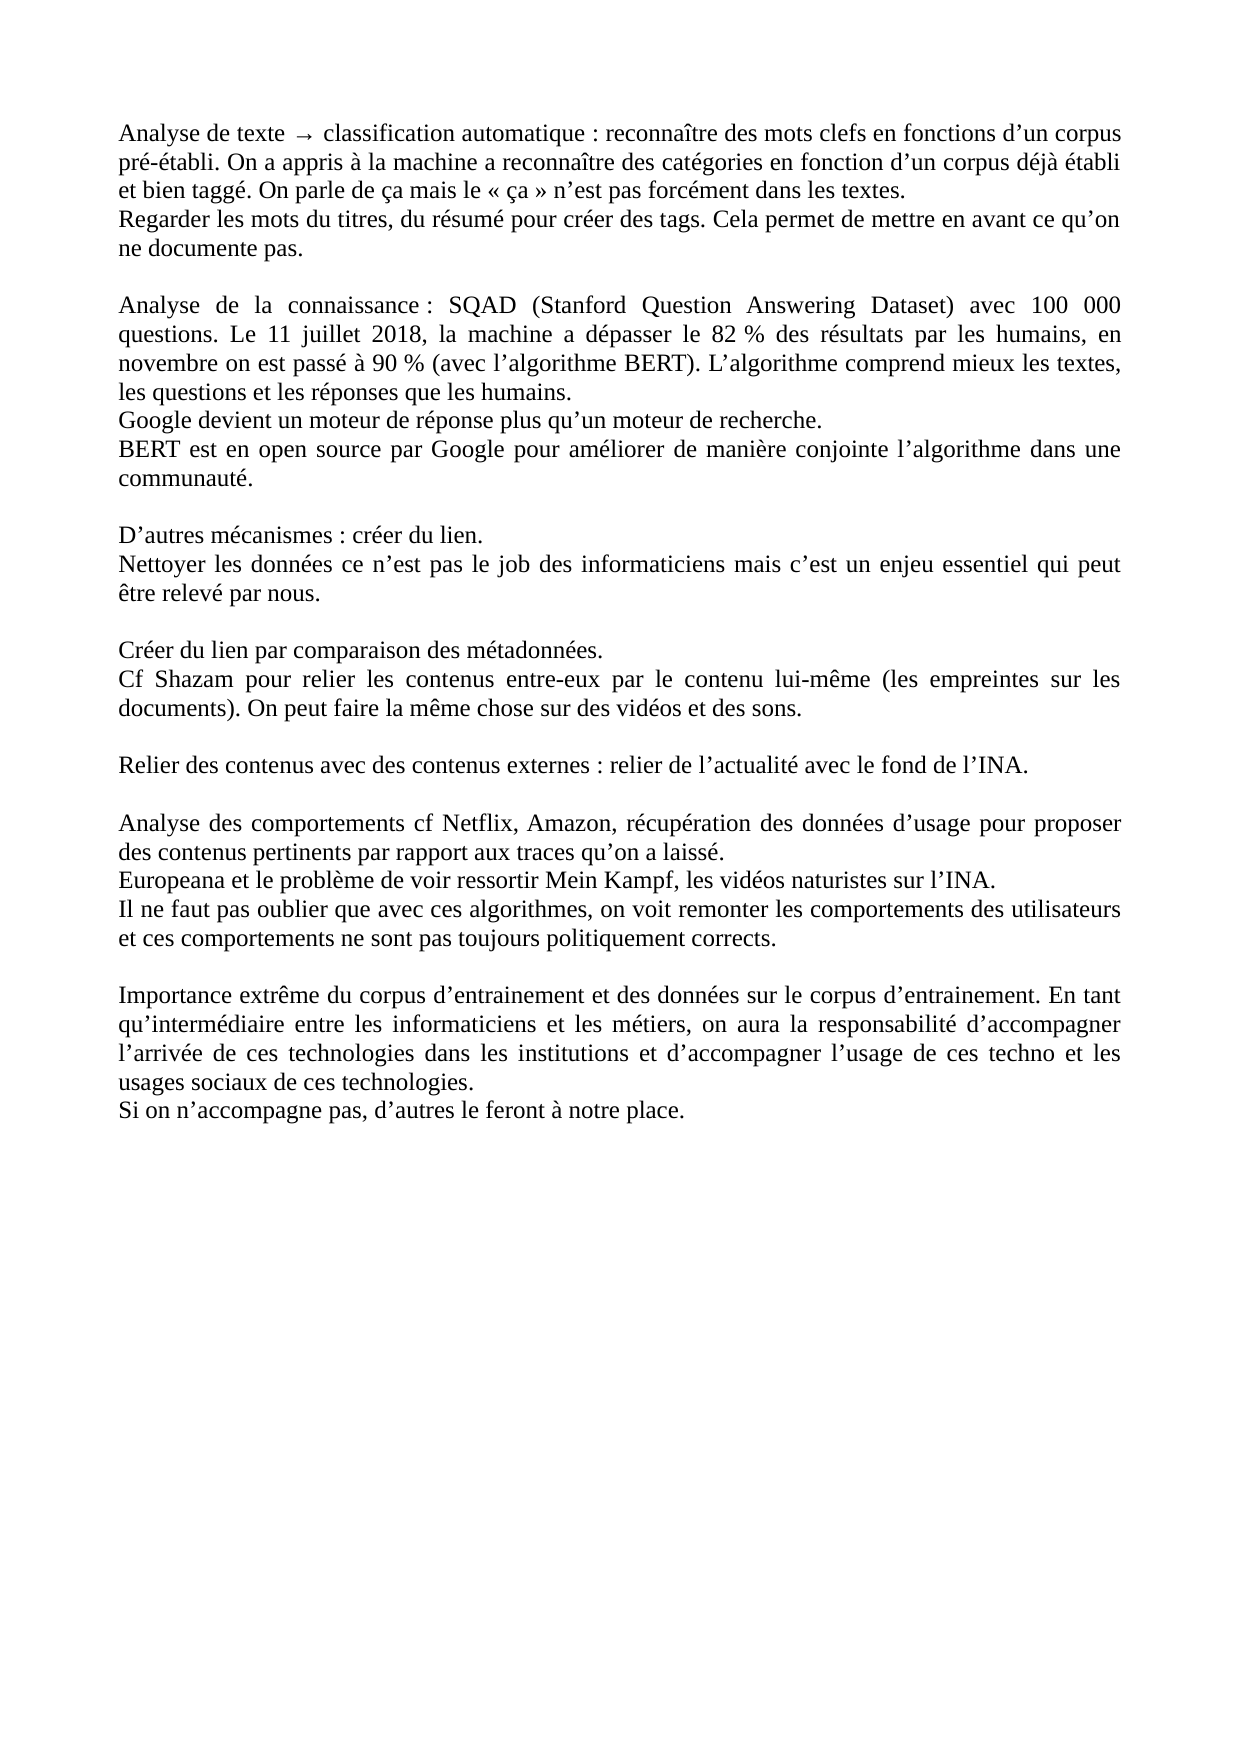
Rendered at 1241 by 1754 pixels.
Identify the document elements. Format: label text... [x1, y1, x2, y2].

text Si on n’accompagne pas, d’autres le feront à notre place. [118, 1096, 1122, 1124]
text Relier des contenus avec des contenus externes : relier de l’actualité avec le fond de l’INA. [118, 751, 1122, 779]
text Europeana et le problème de voir ressortir Mein Kampf, les vidéos naturistes sur l’INA. [118, 866, 1122, 894]
text Analyse de texte → classification automatique : reconnaître des mots clefs en fonctions d’un corpus pré-établi. On a appris à la machine a reconnaître des catégories en fonction d’un corpus déjà établi et bien taggé. On parle de ça mais le « ça » n’est pas forcément dans les textes. [118, 118, 1122, 204]
text Cf Shazam pour relier les contenus entre-eux par le contenu lui-même (les empreintes sur les documents). On peut faire la même chose sur des vidéos et des sons. [118, 664, 1122, 722]
text Nettoyer les données ce n’est pas le job des informaticiens mais c’est un enjeu essentiel qui peut être relevé par nous. [118, 549, 1122, 607]
text Google devient un moteur de réponse plus qu’un moteur de recherche. [118, 406, 1122, 434]
text Créer du lien par comparaison des métadonnées. [118, 636, 1122, 664]
text Regarder les mots du titres, du résumé pour créer des tags. Cela permet de mettre en avant ce qu’on ne documente pas. [118, 204, 1122, 262]
text Analyse de la connaissance : SQAD (Stanford Question Answering Dataset) avec 100 000 questions. Le 11 juillet 2018, la machine a dépasser le 82 % des résultats par les humains, en novembre on est passé à 90 % (avec l’algorithme BERT). L’algorithme comprend mieux les textes, les questions et les réponses que les humains. [118, 291, 1122, 406]
text Analyse des comportements cf Netflix, Amazon, récupération des données d’usage pour proposer des contenus pertinents par rapport aux traces qu’on a laissé. [118, 808, 1122, 866]
text Il ne faut pas oublier que avec ces algorithmes, on voit remonter les comportements des utilisateurs et ces comportements ne sont pas toujours politiquement corrects. [118, 894, 1122, 952]
text Importance extrême du corpus d’entrainement et des données sur le corpus d’entrainement. En tant qu’intermédiaire entre les informaticiens et les métiers, on aura la responsabilité d’accompagner l’arrivée de ces technologies dans les institutions et d’accompagner l’usage de ces techno et les usages sociaux de ces technologies. [118, 981, 1122, 1096]
text D’autres mécanismes : créer du lien. [118, 521, 1122, 549]
text BERT est en open source par Google pour améliorer de manière conjointe l’algorithme dans une communauté. [118, 434, 1122, 492]
